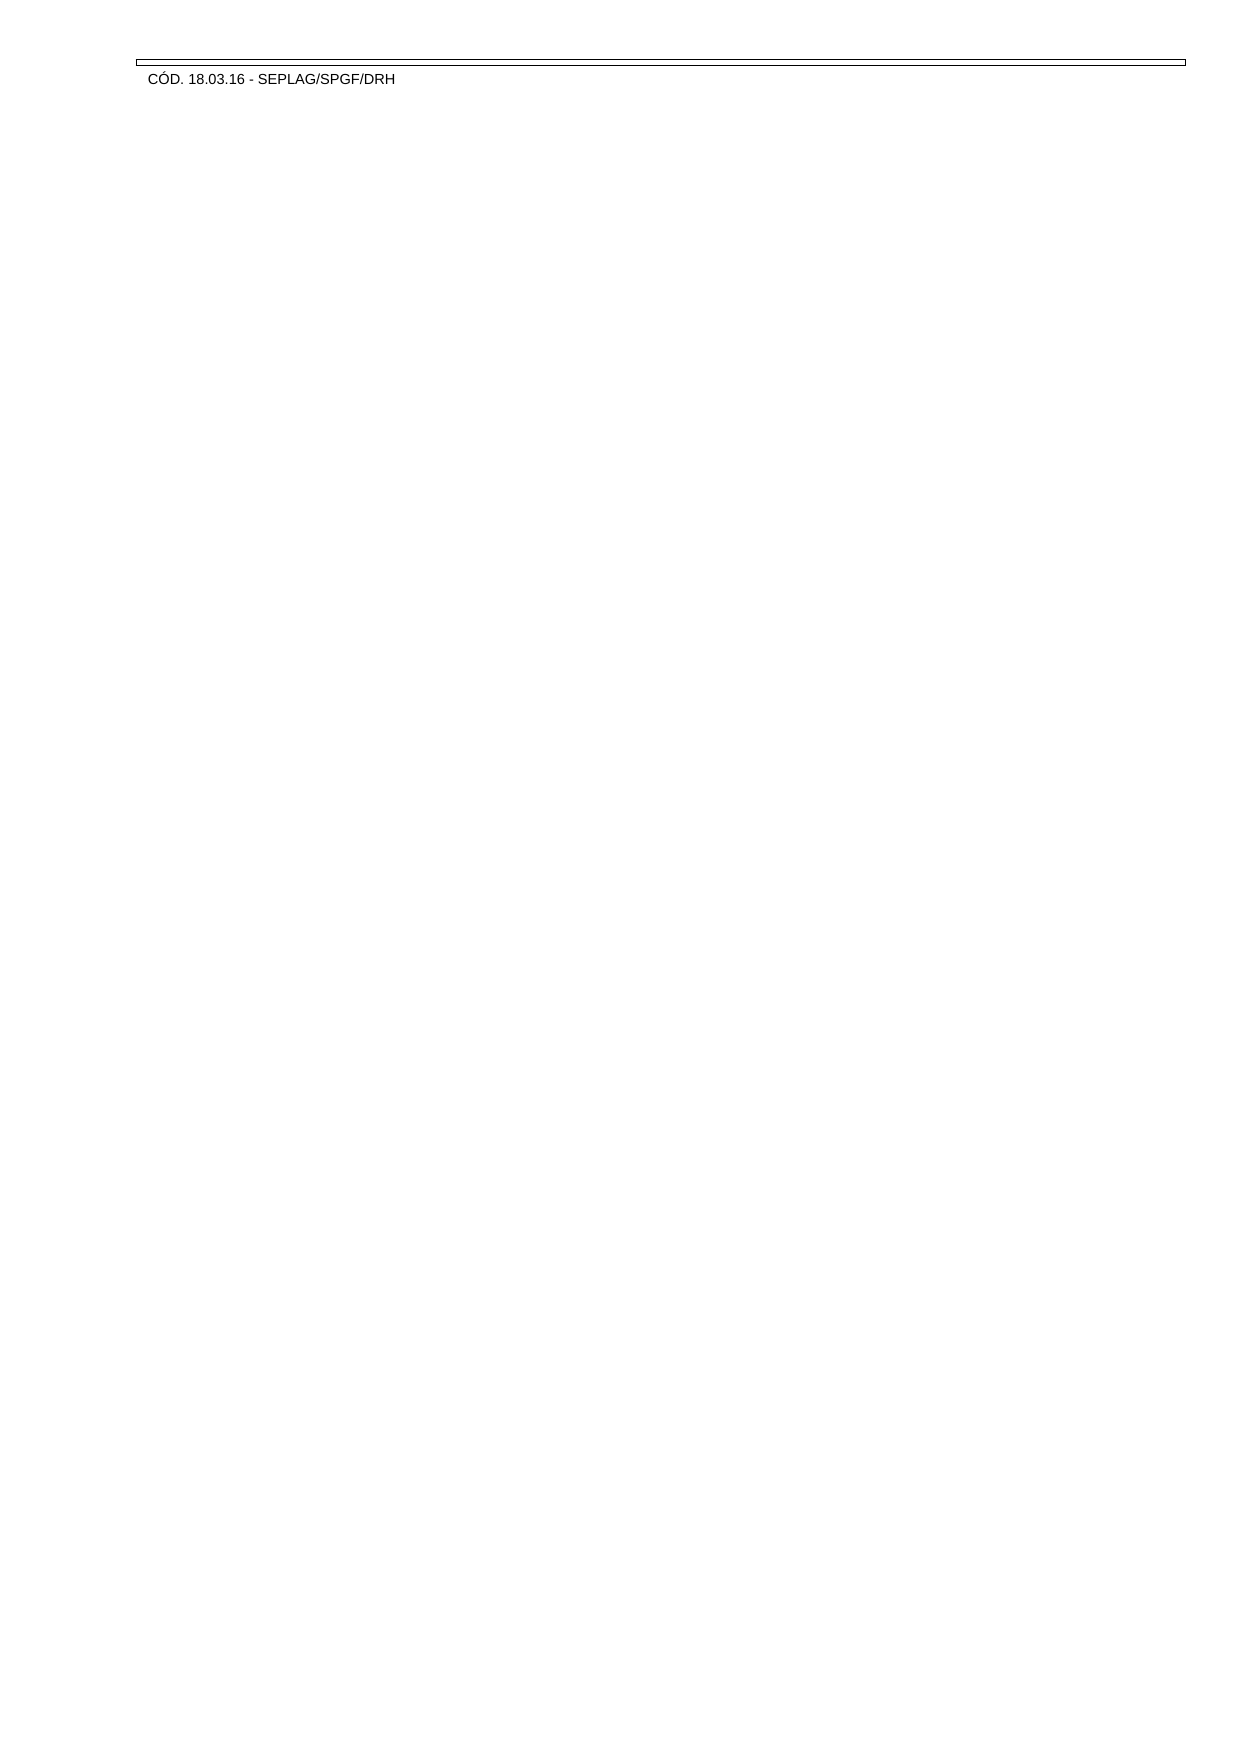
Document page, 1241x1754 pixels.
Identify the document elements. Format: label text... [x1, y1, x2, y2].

text CÓD. 18.03.16 - SEPLAG/SPGF/DRH [148, 71, 1181, 87]
